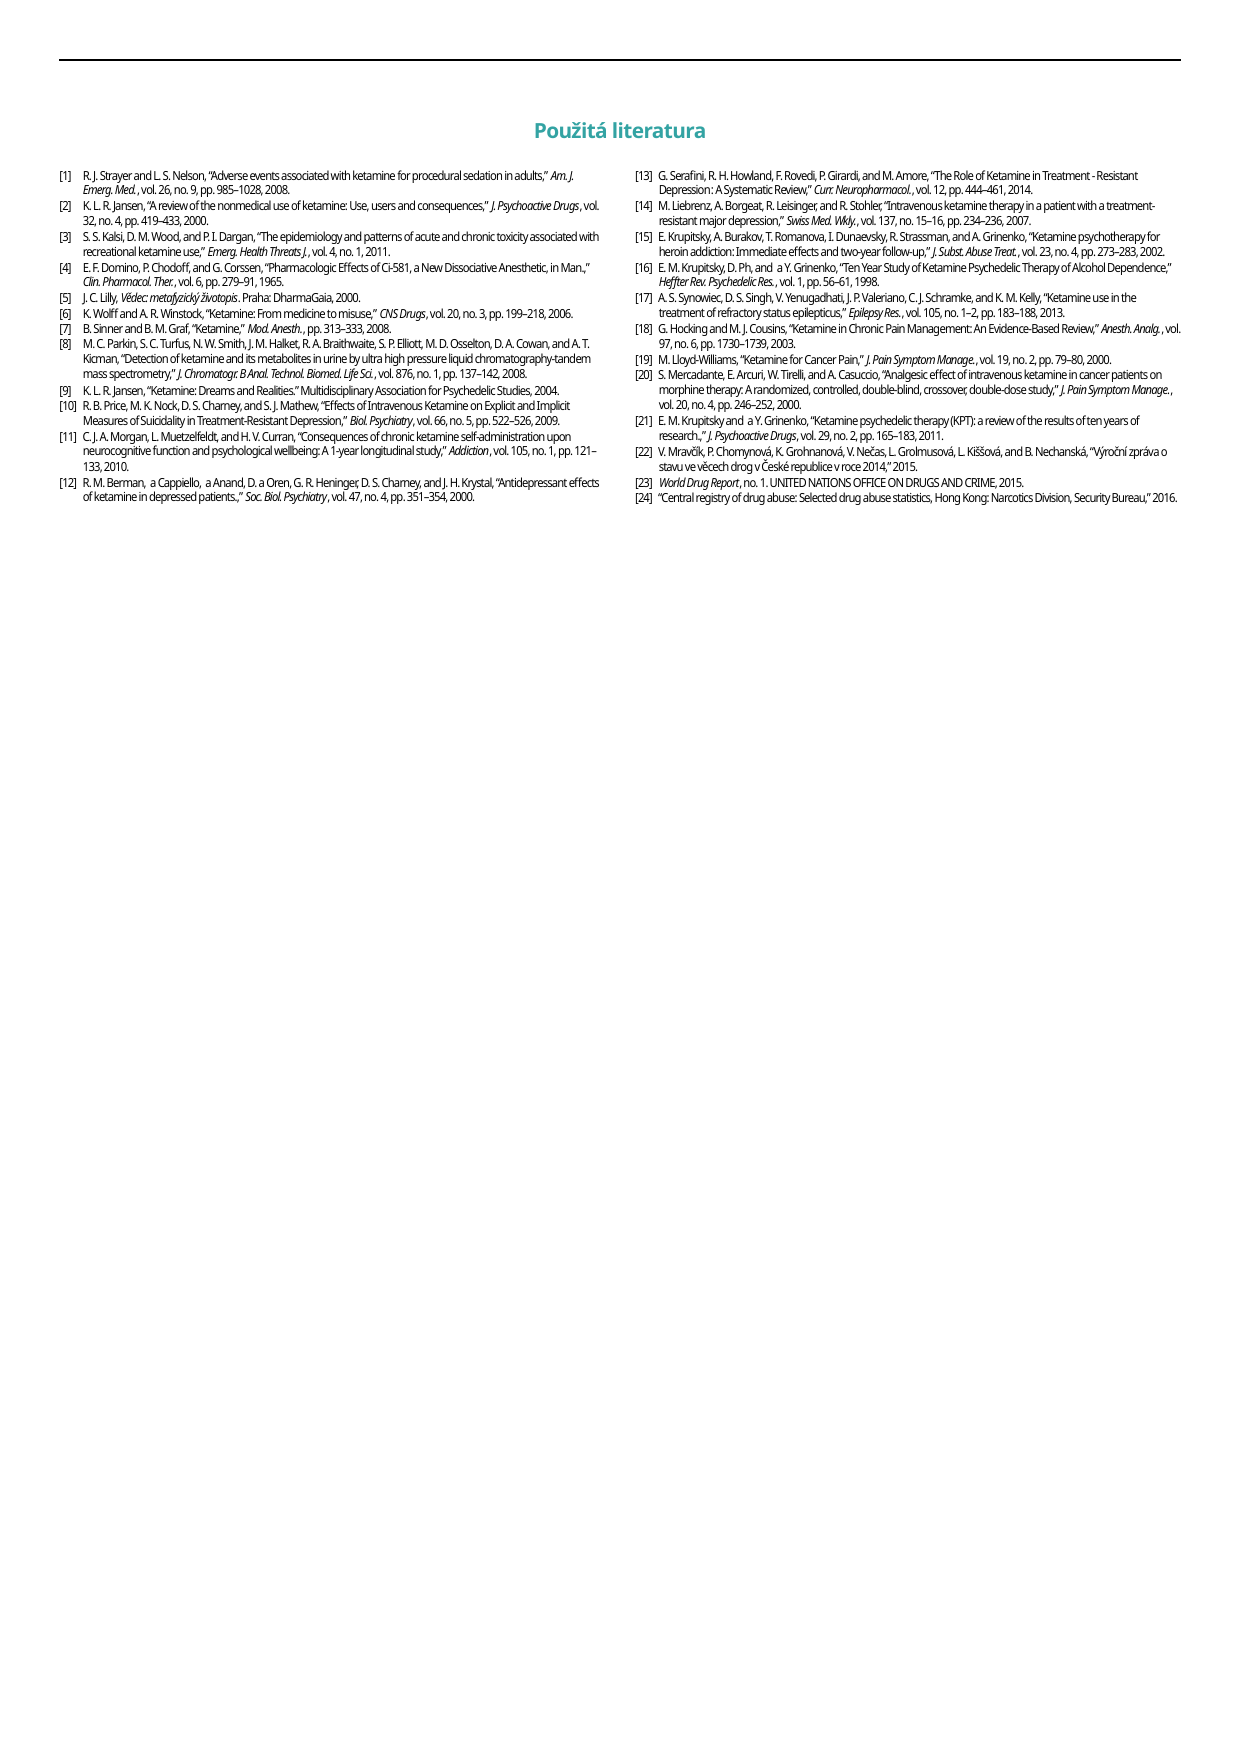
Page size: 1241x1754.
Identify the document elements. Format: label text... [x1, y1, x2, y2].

text [12] R. M. Berman, a Cappiello, a Anand, D. a Oren, G. R. Heninger, D. S. Charney, and J. H. Krystal, “Antidepressant effects of ketamine in depressed patients.,” Soc. Biol. Psychiatry, vol. 47, no. 4, pp. 351–354, 2000. [59, 475, 605, 506]
text [16] E. M. Krupitsky, D. Ph, and a Y. Grinenko, “Ten Year Study of Ketamine Psychedelic Therapy of Alcohol Dependence,” Heffter Rev. Psychedelic Res., vol. 1, pp. 56–61, 1998. [635, 260, 1181, 291]
text [21] E. M. Krupitsky and a Y. Grinenko, “Ketamine psychedelic therapy (KPT): a review of the results of ten years of research.,” J. Psychoactive Drugs, vol. 29, no. 2, pp. 165–183, 2011. [635, 413, 1181, 444]
subtitle Použitá literatura [59, 98, 1181, 162]
text [24] “Central registry of drug abuse: Selected drug abuse statistics, Hong Kong: Narcotics Division, Security Bureau,” 2016. [635, 490, 1181, 506]
text [22] V. Mravčík, P. Chomynová, K. Grohnanová, V. Nečas, L. Grolmusová, L. Kiššová, and B. Nechanská, “Výroční zpráva o stavu ve věcech drog v České republice v roce 2014,” 2015. [635, 444, 1181, 475]
text [3] S. S. Kalsi, D. M. Wood, and P. I. Dargan, “The epidemiology and patterns of acute and chronic toxicity associated with recreational ketamine use,” Emerg. Health Threats J., vol. 4, no. 1, 2011. [59, 229, 605, 260]
text [18] G. Hocking and M. J. Cousins, “Ketamine in Chronic Pain Management: An Evidence-Based Review,” Anesth. Analg., vol. 97, no. 6, pp. 1730–1739, 2003. [635, 321, 1181, 352]
text [17] A. S. Synowiec, D. S. Singh, V. Yenugadhati, J. P. Valeriano, C. J. Schramke, and K. M. Kelly, “Ketamine use in the treatment of refractory status epilepticus,” Epilepsy Res., vol. 105, no. 1–2, pp. 183–188, 2013. [635, 291, 1181, 321]
text [11] C. J. A. Morgan, L. Muetzelfeldt, and H. V. Curran, “Consequences of chronic ketamine self-administration upon neurocognitive function and psychological wellbeing: A 1-year longitudinal study,” Addiction, vol. 105, no. 1, pp. 121–133, 2010. [59, 429, 605, 475]
text [14] M. Liebrenz, A. Borgeat, R. Leisinger, and R. Stohler, “Intravenous ketamine therapy in a patient with a treatment-resistant major depression,” Swiss Med. Wkly., vol. 137, no. 15–16, pp. 234–236, 2007. [635, 198, 1181, 229]
text [10] R. B. Price, M. K. Nock, D. S. Charney, and S. J. Mathew, “Effects of Intravenous Ketamine on Explicit and Implicit Measures of Suicidality in Treatment-Resistant Depression,” Biol. Psychiatry, vol. 66, no. 5, pp. 522–526, 2009. [59, 398, 605, 429]
text [7] B. Sinner and B. M. Graf, “Ketamine,” Mod. Anesth., pp. 313–333, 2008. [59, 321, 605, 337]
text [13] G. Serafini, R. H. Howland, F. Rovedi, P. Girardi, and M. Amore, “The Role of Ketamine in Treatment - Resistant Depression : A Systematic Review,” Curr. Neuropharmacol., vol. 12, pp. 444–461, 2014. [635, 168, 1181, 198]
text [8] M. C. Parkin, S. C. Turfus, N. W. Smith, J. M. Halket, R. A. Braithwaite, S. P. Elliott, M. D. Osselton, D. A. Cowan, and A. T. Kicman, “Detection of ketamine and its metabolites in urine by ultra high pressure liquid chromatography-tandem mass spectrometry,” J. Chromatogr. B Anal. Technol. Biomed. Life Sci., vol. 876, no. 1, pp. 137–142, 2008. [59, 337, 605, 383]
text [5] J. C. Lilly, Vědec: metafyzický životopis. Praha: DharmaGaia, 2000. [59, 291, 605, 306]
text [2] K. L. R. Jansen, “A review of the nonmedical use of ketamine: Use, users and consequences,” J. Psychoactive Drugs, vol. 32, no. 4, pp. 419–433, 2000. [59, 198, 605, 229]
text [20] S. Mercadante, E. Arcuri, W. Tirelli, and A. Casuccio, “Analgesic effect of intravenous ketamine in cancer patients on morphine therapy: A randomized, controlled, double-blind, crossover, double-dose study,” J. Pain Symptom Manage., vol. 20, no. 4, pp. 246–252, 2000. [635, 367, 1181, 413]
text [15] E. Krupitsky, A. Burakov, T. Romanova, I. Dunaevsky, R. Strassman, and A. Grinenko, “Ketamine psychotherapy for heroin addiction: Immediate effects and two-year follow-up,” J. Subst. Abuse Treat., vol. 23, no. 4, pp. 273–283, 2002. [635, 229, 1181, 260]
text [4] E. F. Domino, P. Chodoff, and G. Corssen, “Pharmacologic Effects of Ci-581, a New Dissociative Anesthetic, in Man.,” Clin. Pharmacol. Ther., vol. 6, pp. 279–91, 1965. [59, 260, 605, 291]
text [1] R. J. Strayer and L. S. Nelson, “Adverse events associated with ketamine for procedural sedation in adults,” Am. J. Emerg. Med., vol. 26, no. 9, pp. 985–1028, 2008. [59, 168, 605, 198]
text [23] World Drug Report, no. 1. UNITED NATIONS OFFICE ON DRUGS AND CRIME, 2015. [635, 475, 1181, 490]
text [19] M. Lloyd-Williams, “Ketamine for Cancer Pain,” J. Pain Symptom Manage., vol. 19, no. 2, pp. 79–80, 2000. [635, 352, 1181, 367]
text [9] K. L. R. Jansen, “Ketamine: Dreams and Realities.” Multidisciplinary Association for Psychedelic Studies, 2004. [59, 383, 605, 398]
text [6] K. Wolff and A. R. Winstock, “Ketamine: From medicine to misuse,” CNS Drugs, vol. 20, no. 3, pp. 199–218, 2006. [59, 306, 605, 321]
